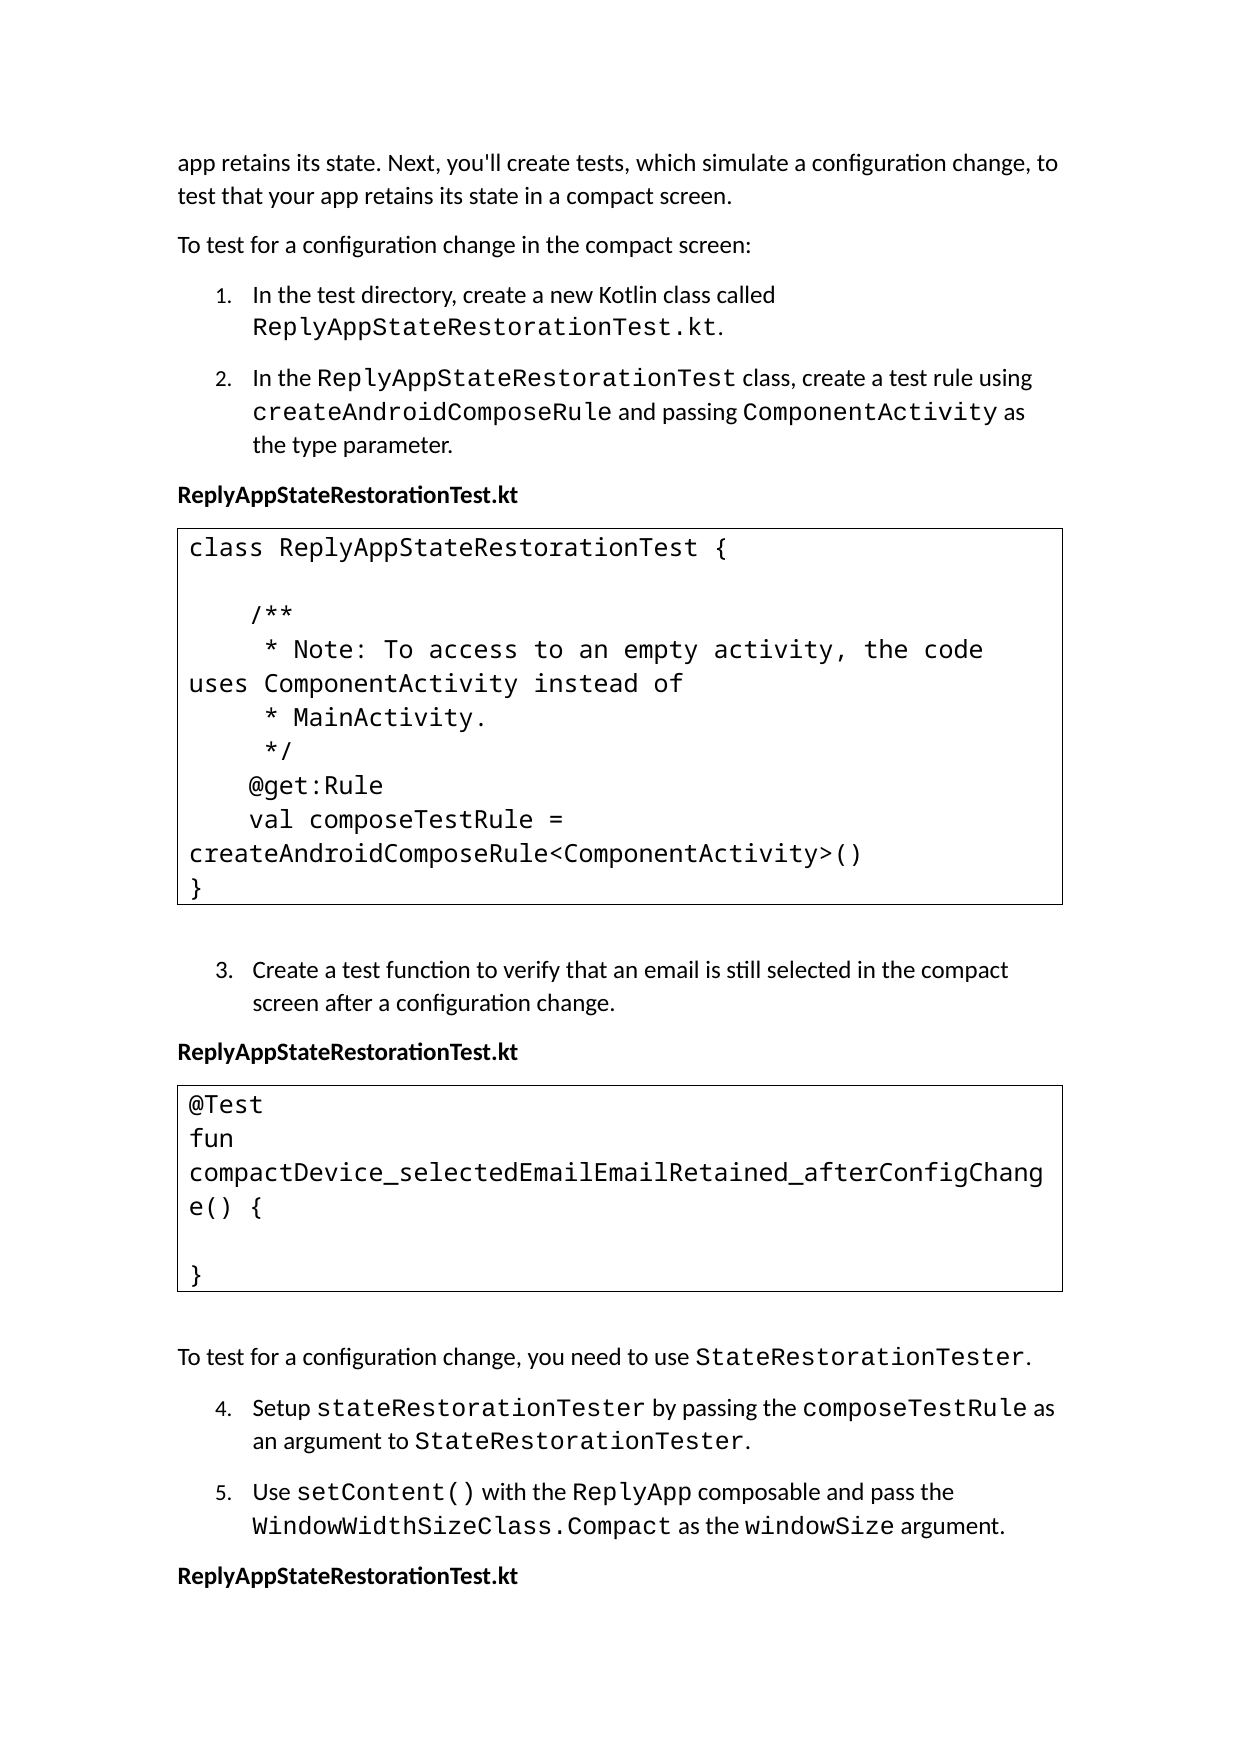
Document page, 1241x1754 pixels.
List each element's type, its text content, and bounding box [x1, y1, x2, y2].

text ReplyAppStateRestorationTest.kt [177, 479, 1063, 509]
text ReplyAppStateRestorationTest.kt [177, 1561, 1063, 1591]
text To test for a configuration change, you need to use StateRestorationTester. [177, 1341, 1063, 1373]
list Create a test function to verify that an email is still selected in the compact screen after a configuration change. [215, 954, 1063, 1017]
list In the test directory, create a new Kotlin class called ReplyAppStateRestorationTest.kt. [215, 279, 1063, 343]
list Use setContent() with the ReplyApp composable and pass the WindowWidthSizeClass.Compact as the windowSize argument. [215, 1476, 1063, 1542]
text app retains its state. Next, you'll create tests, which simulate a configuration change, to test that your app retains its state in a compact screen. [177, 148, 1063, 211]
text To test for a configuration change in the compact screen: [177, 229, 1063, 260]
list In the ReplyAppStateRestorationTest class, create a test rule using createAndroidComposeRule and passing ComponentActivity as the type parameter. [215, 362, 1063, 460]
list Setup stateRestorationTester by passing the composeTestRule as an argument to StateRestorationTester. [215, 1392, 1063, 1457]
table_header class ReplyAppStateRestorationTest { /** * Note: To access to an empty activity, the code uses ComponentActivity instead of * MainActivity. */ @get:Rule val composeTestRule = createAndroidComposeRule<ComponentActivity>() } [178, 529, 1062, 904]
text ReplyAppStateRestorationTest.kt [177, 1036, 1063, 1067]
table_header @Test fun compactDevice_selectedEmailEmailRetained_afterConfigChange() { } [178, 1086, 1062, 1291]
